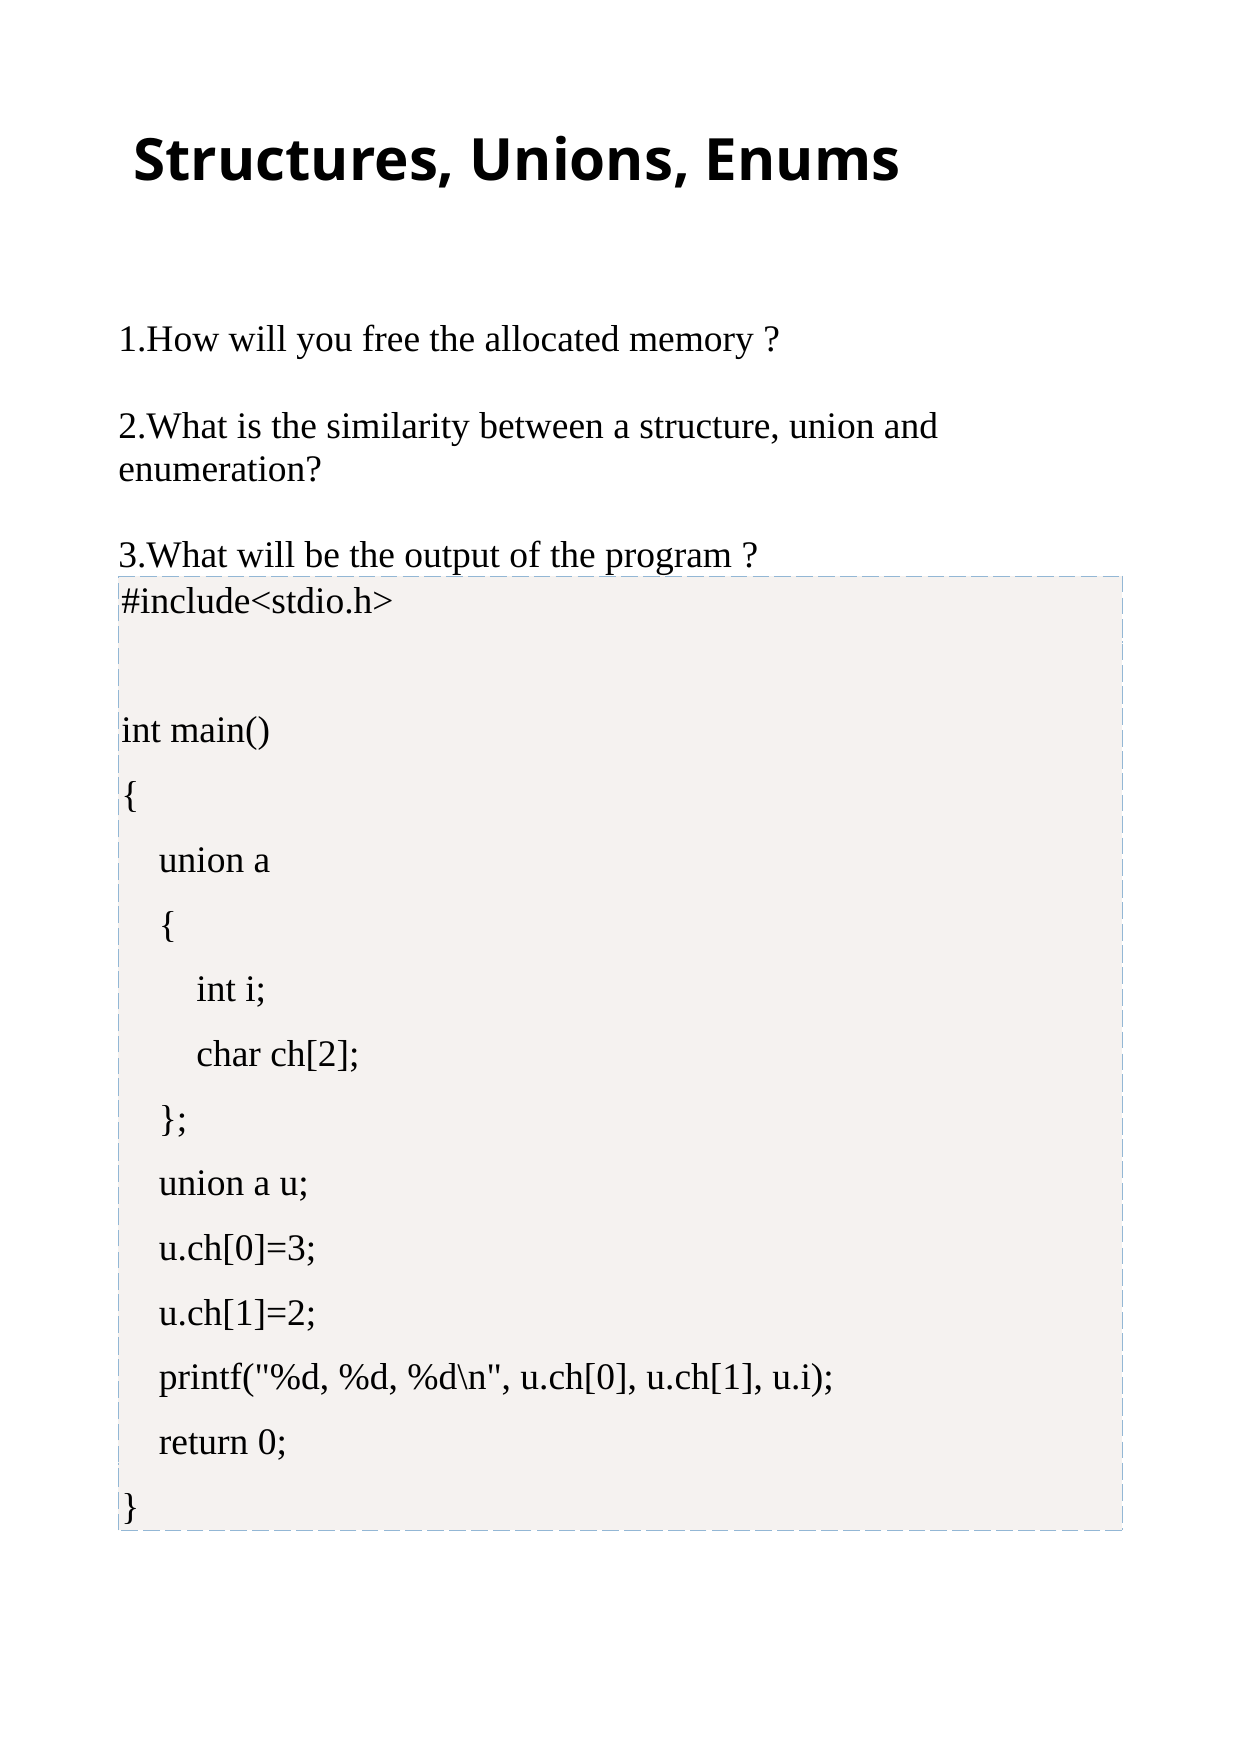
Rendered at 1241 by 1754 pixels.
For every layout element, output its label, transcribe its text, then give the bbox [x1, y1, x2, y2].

text union a [118, 834, 1122, 880]
text printf("%d, %d, %d\n", u.ch[0], u.ch[1], u.i); [118, 1352, 1122, 1398]
text union a u; [118, 1158, 1122, 1204]
text }; [118, 1093, 1122, 1139]
text char ch[2]; [118, 1028, 1122, 1074]
text u.ch[1]=2; [118, 1287, 1122, 1333]
text Structures, Unions, Enums [118, 118, 1122, 198]
text 2.What is the similarity between a structure, union and enumeration? [118, 403, 1122, 489]
text { [118, 899, 1122, 945]
text } [118, 1481, 1122, 1530]
text int main() [118, 705, 1122, 751]
text { [118, 769, 1122, 816]
text int i; [118, 964, 1122, 1010]
text 1.How will you free the allocated memory ? [118, 317, 1122, 360]
text #include<stdio.h> [118, 576, 1122, 622]
text u.ch[0]=3; [118, 1222, 1122, 1268]
text 3.What will be the output of the program ? [118, 532, 1122, 576]
text return 0; [118, 1416, 1122, 1463]
